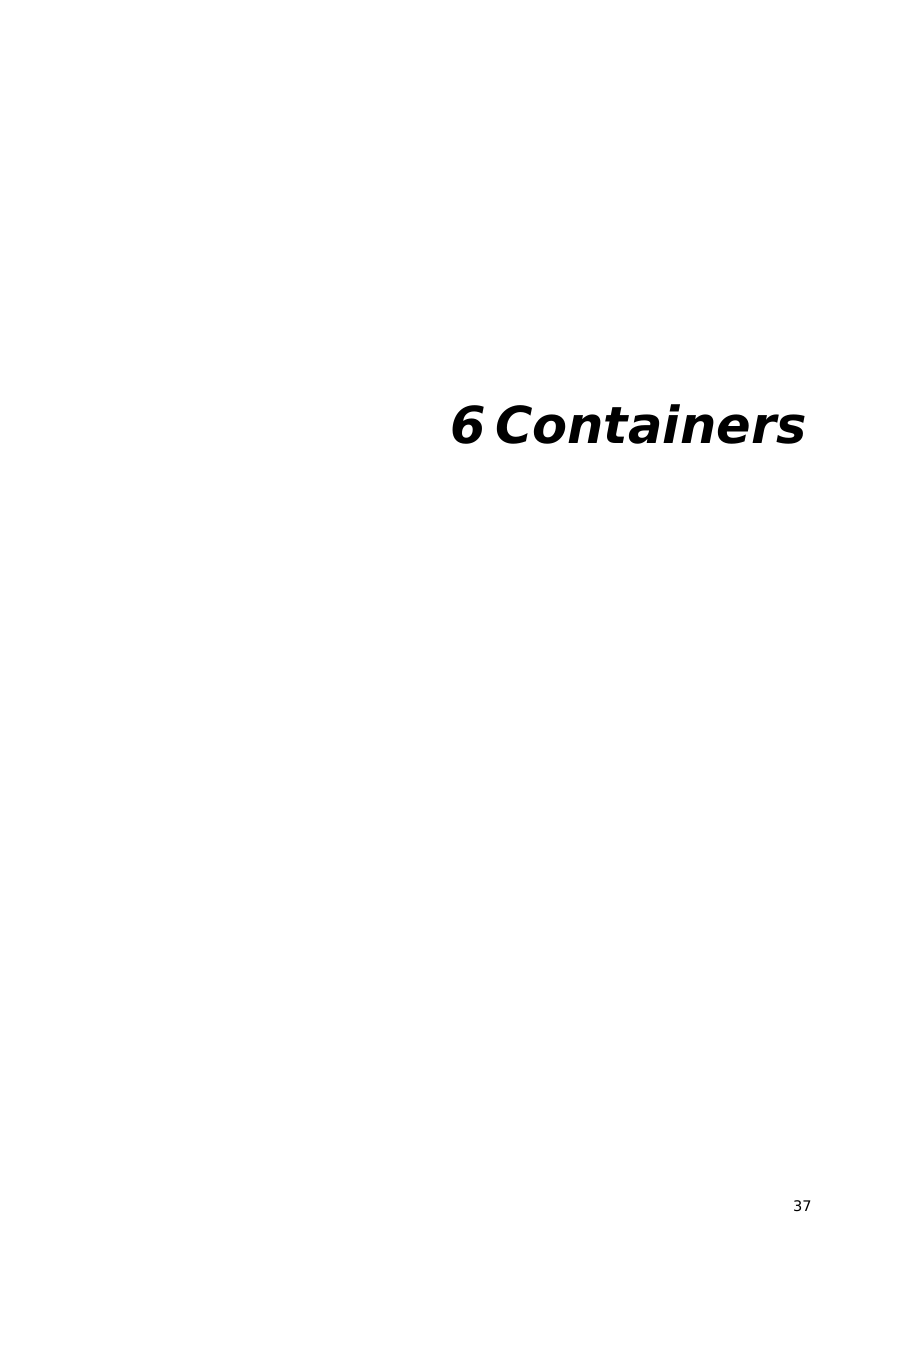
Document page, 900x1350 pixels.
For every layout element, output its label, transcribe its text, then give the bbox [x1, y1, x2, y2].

subtitle Containers [148, 396, 811, 455]
